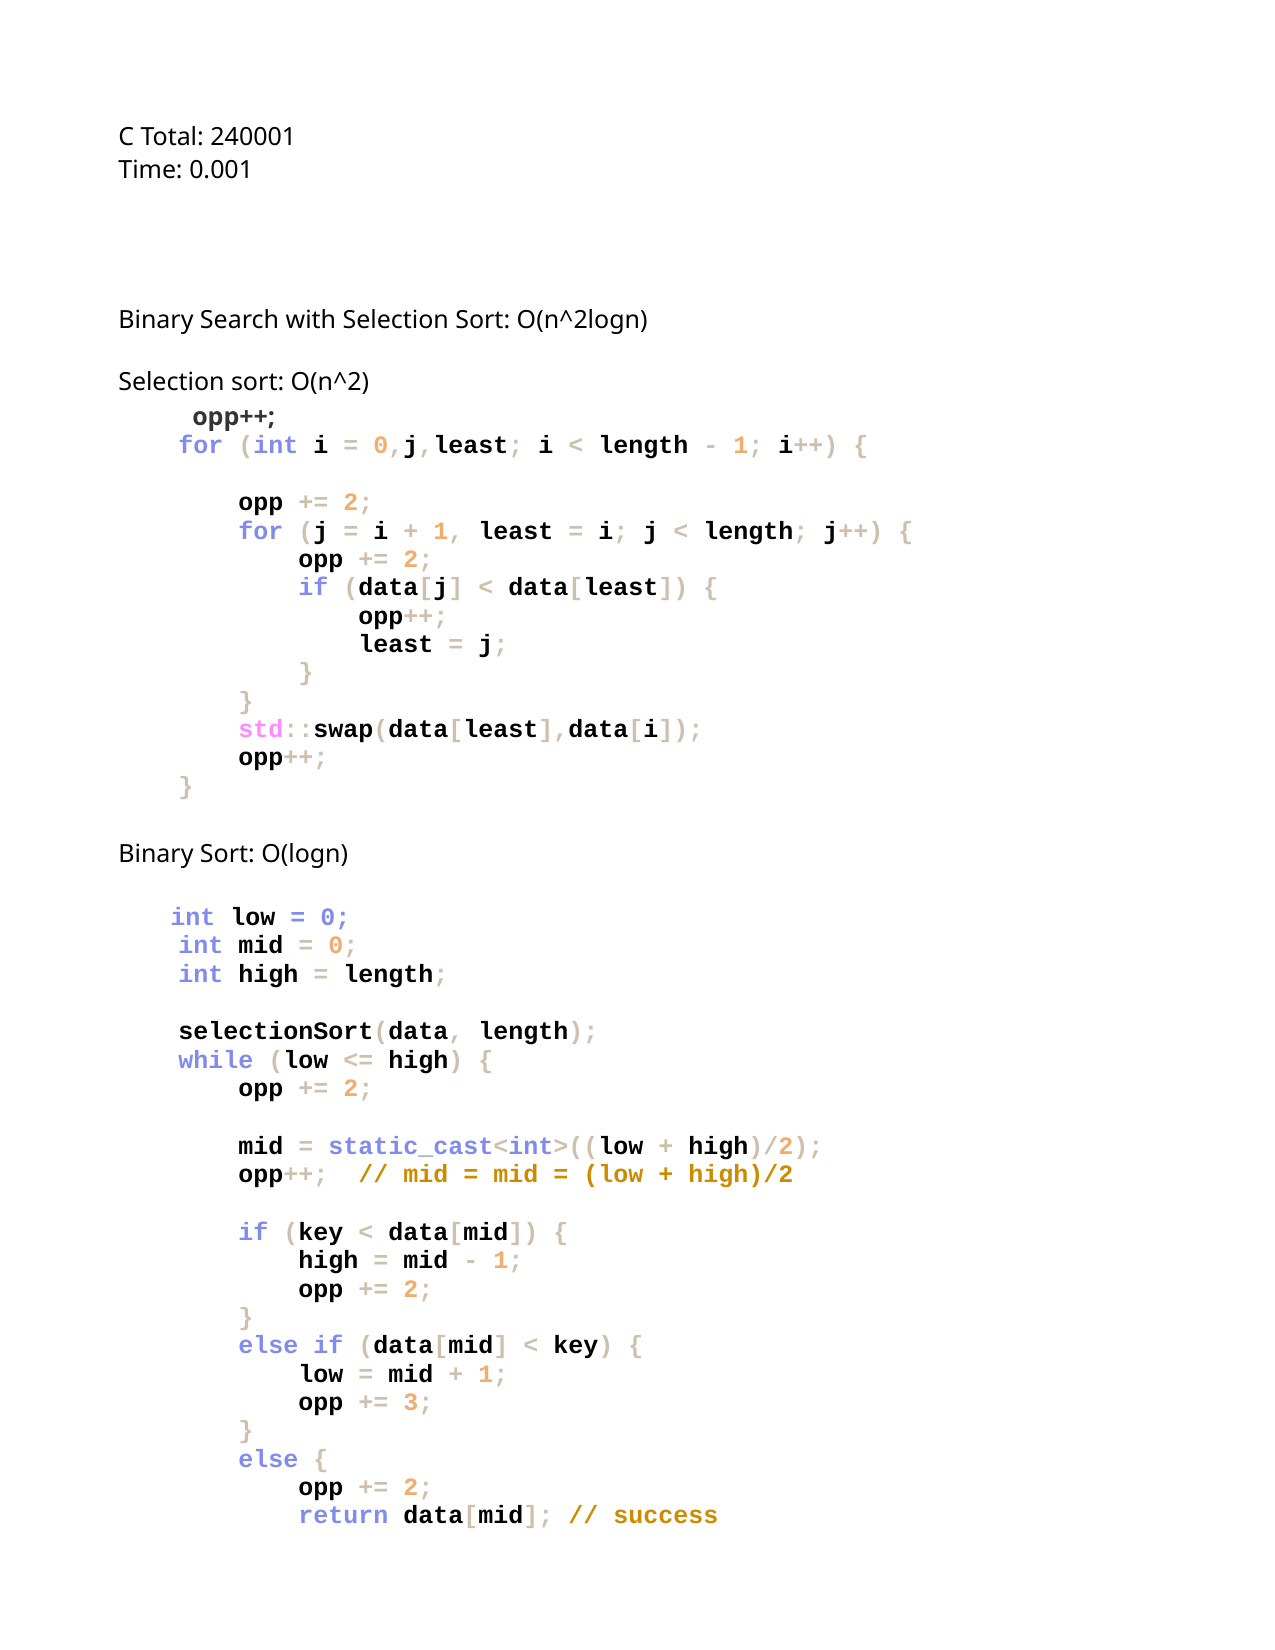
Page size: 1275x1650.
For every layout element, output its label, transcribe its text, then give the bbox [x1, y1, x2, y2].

text int high = length; [118, 961, 1157, 989]
text Selection sort: O(n^2) [118, 364, 1157, 398]
text return data[mid]; // success [118, 1503, 1157, 1531]
text Binary Sort: O(logn) [118, 836, 1157, 870]
text least = j; [118, 632, 1157, 660]
text if (data[j] < data[least]) { [118, 575, 1157, 603]
text opp += 2; [118, 547, 1157, 575]
text opp += 2; [118, 1276, 1157, 1304]
text opp += 2; [118, 1474, 1157, 1503]
text int mid = 0; [118, 933, 1157, 961]
text opp++; // mid = mid = (low + high)/2 [118, 1162, 1157, 1190]
text Time: 0.001 [118, 152, 1157, 186]
text opp += 3; [118, 1389, 1157, 1418]
text while (low <= high) { [118, 1047, 1157, 1076]
text } [118, 773, 1157, 802]
text else if (data[mid] < key) { [118, 1333, 1157, 1361]
text opp++; [118, 603, 1157, 632]
text std::swap(data[least],data[i]); [118, 717, 1157, 745]
text mid = static_cast<int>((low + high)/2); [118, 1133, 1157, 1162]
text for (int i = 0,j,least; i < length - 1; i++) { [118, 432, 1157, 461]
text } [118, 1304, 1157, 1333]
text opp++; [118, 398, 1157, 432]
text low = mid + 1; [118, 1361, 1157, 1389]
text int low = 0; [118, 898, 1157, 933]
text selectionSort(data, length); [118, 1019, 1157, 1047]
text Binary Search with Selection Sort: O(n^2logn) [118, 301, 1157, 335]
text C Total: 240001 [118, 118, 1157, 152]
text } [118, 1418, 1157, 1446]
text high = mid - 1; [118, 1248, 1157, 1276]
text } [118, 688, 1157, 717]
text opp++; [118, 745, 1157, 773]
text } [118, 660, 1157, 688]
text for (j = i + 1, least = i; j < length; j++) { [118, 518, 1157, 547]
text else { [118, 1446, 1157, 1474]
text opp += 2; [118, 1076, 1157, 1104]
text opp += 2; [118, 490, 1157, 518]
text if (key < data[mid]) { [118, 1219, 1157, 1248]
